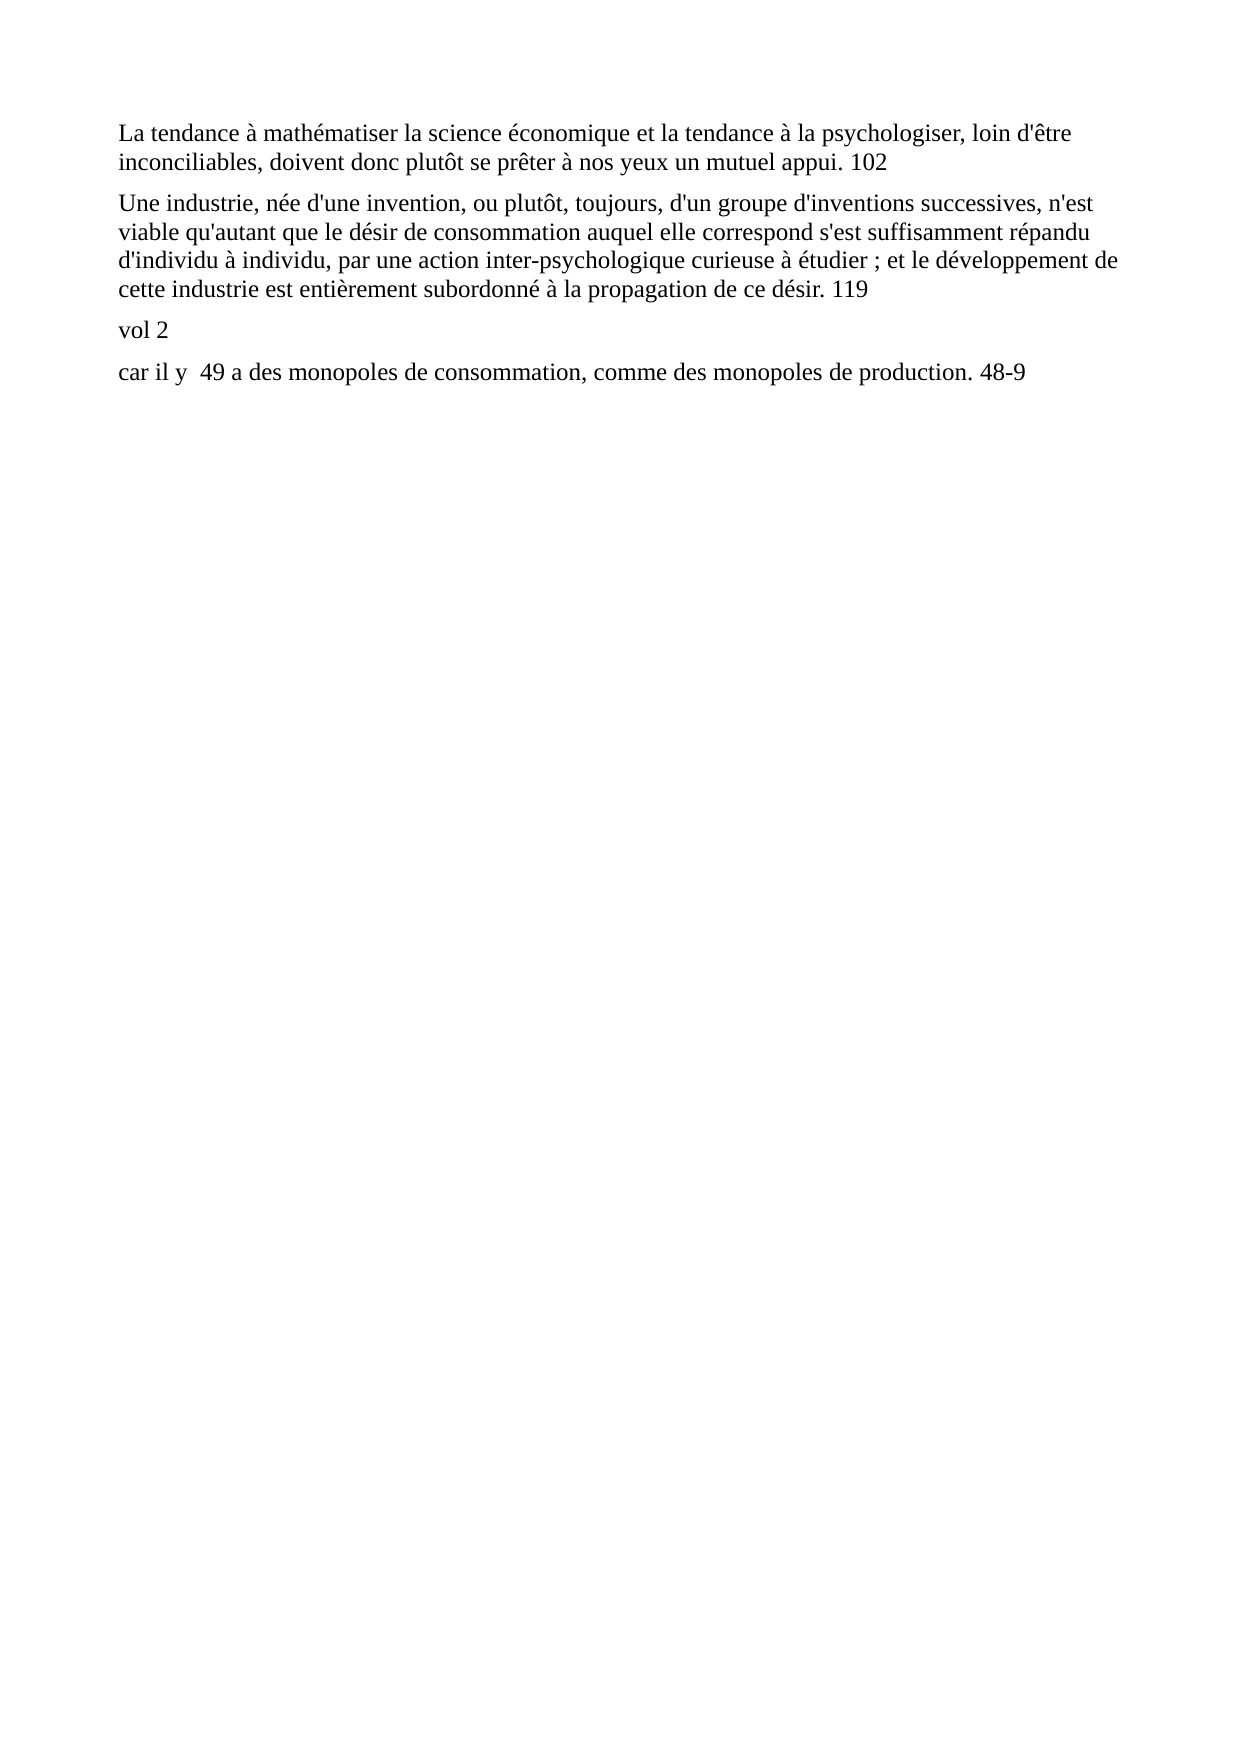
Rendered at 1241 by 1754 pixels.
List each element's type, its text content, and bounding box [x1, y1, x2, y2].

text vol 2 [118, 316, 1122, 344]
text La tendance à mathématiser la science économique et la tendance à la psychologiser, loin d'être inconciliables, doivent donc plutôt se prêter à nos yeux un mutuel appui. 102 [118, 118, 1122, 176]
text car il y 49 a des monopoles de consommation, comme des monopoles de production. 48-9 [118, 357, 1122, 386]
text Une industrie, née d'une invention, ou plutôt, toujours, d'un groupe d'inventions successives, n'est viable qu'autant que le désir de consommation auquel elle correspond s'est suffisamment répandu d'individu à individu, par une action inter-psychologique curieuse à étudier ; et le développement de cette industrie est entièrement subordonné à la propagation de ce désir. 119 [118, 188, 1122, 303]
